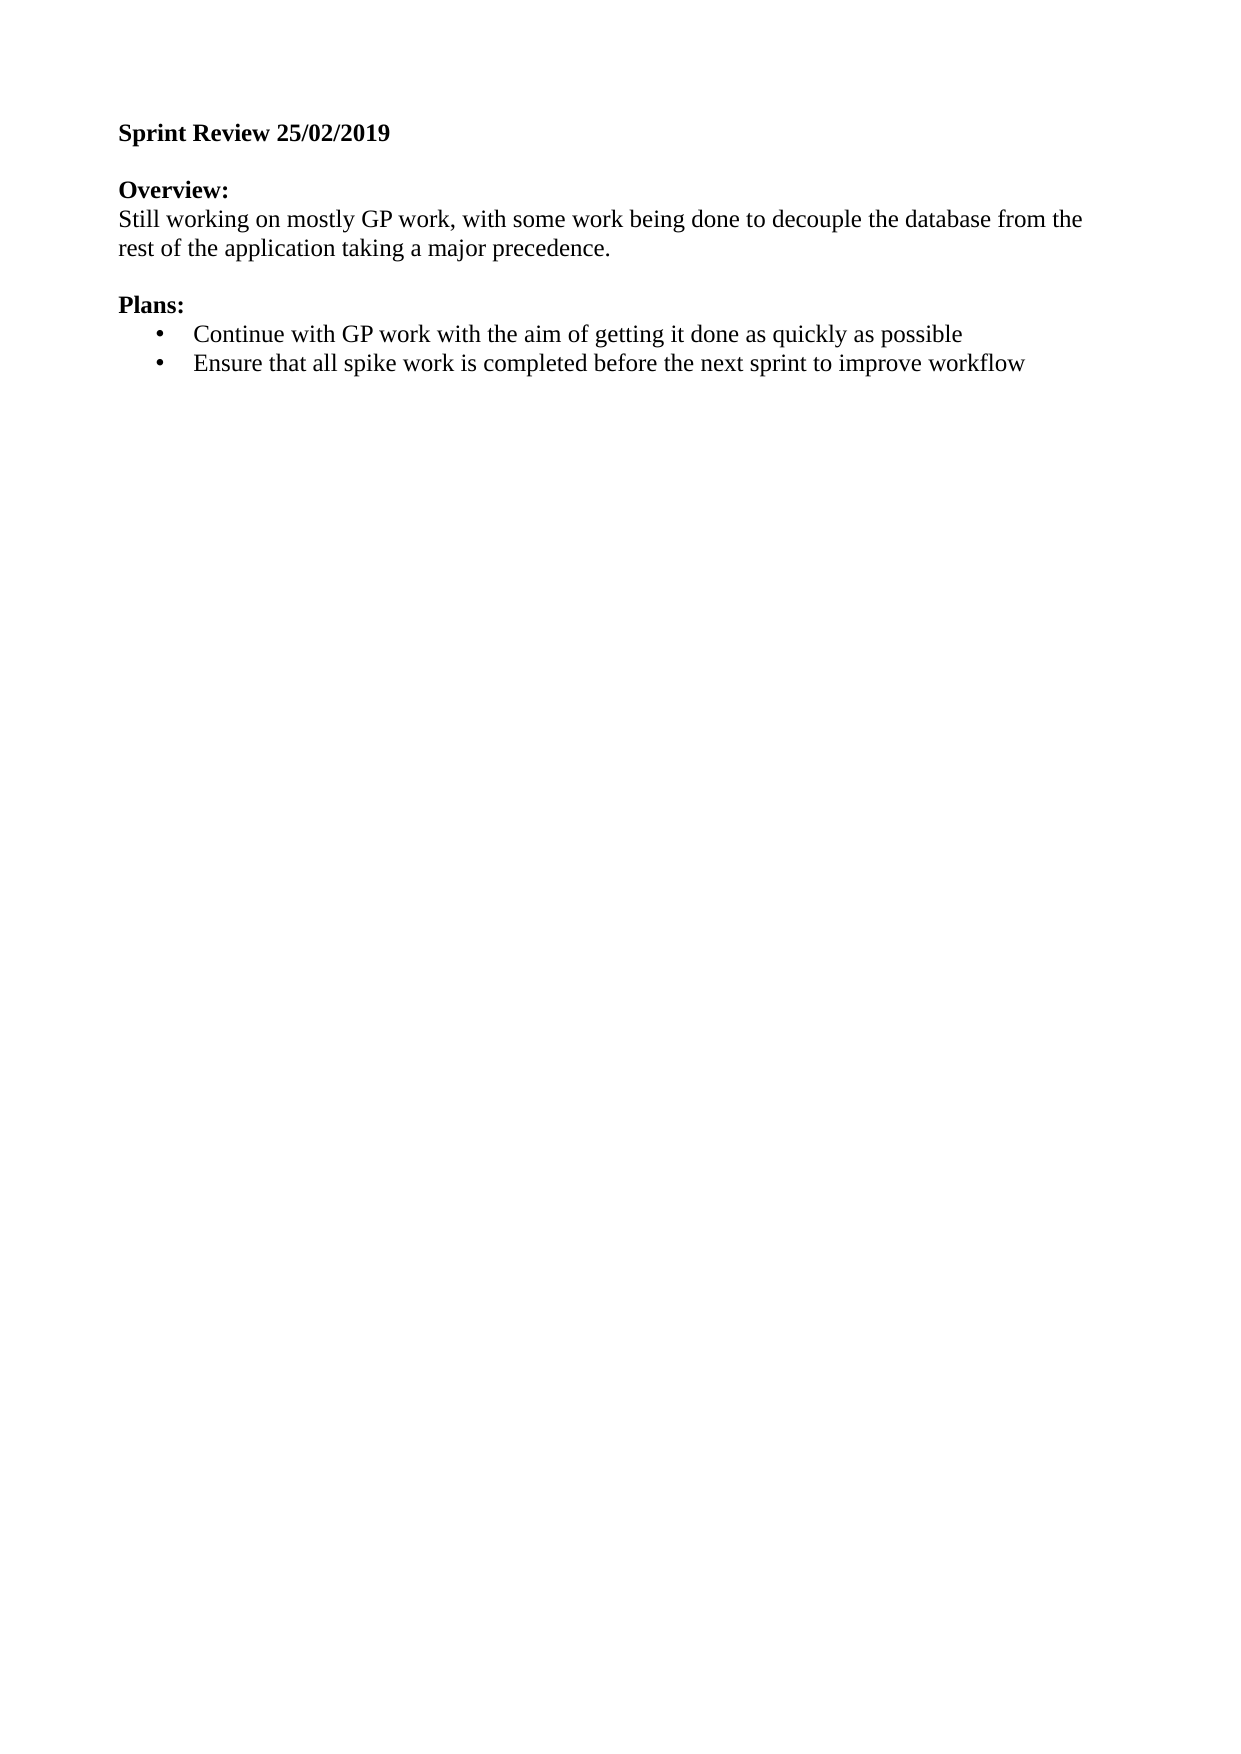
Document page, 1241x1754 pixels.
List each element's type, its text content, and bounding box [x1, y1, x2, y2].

list Continue with GP work with the aim of getting it done as quickly as possible [156, 319, 1122, 348]
list Ensure that all spike work is completed before the next sprint to improve workflow [156, 348, 1122, 377]
text Sprint Review 25/02/2019 [118, 118, 1122, 147]
text Plans: [118, 291, 1122, 319]
text Still working on mostly GP work, with some work being done to decouple the database from the rest of the application taking a major precedence. [118, 204, 1122, 262]
text Overview: [118, 176, 1122, 204]
